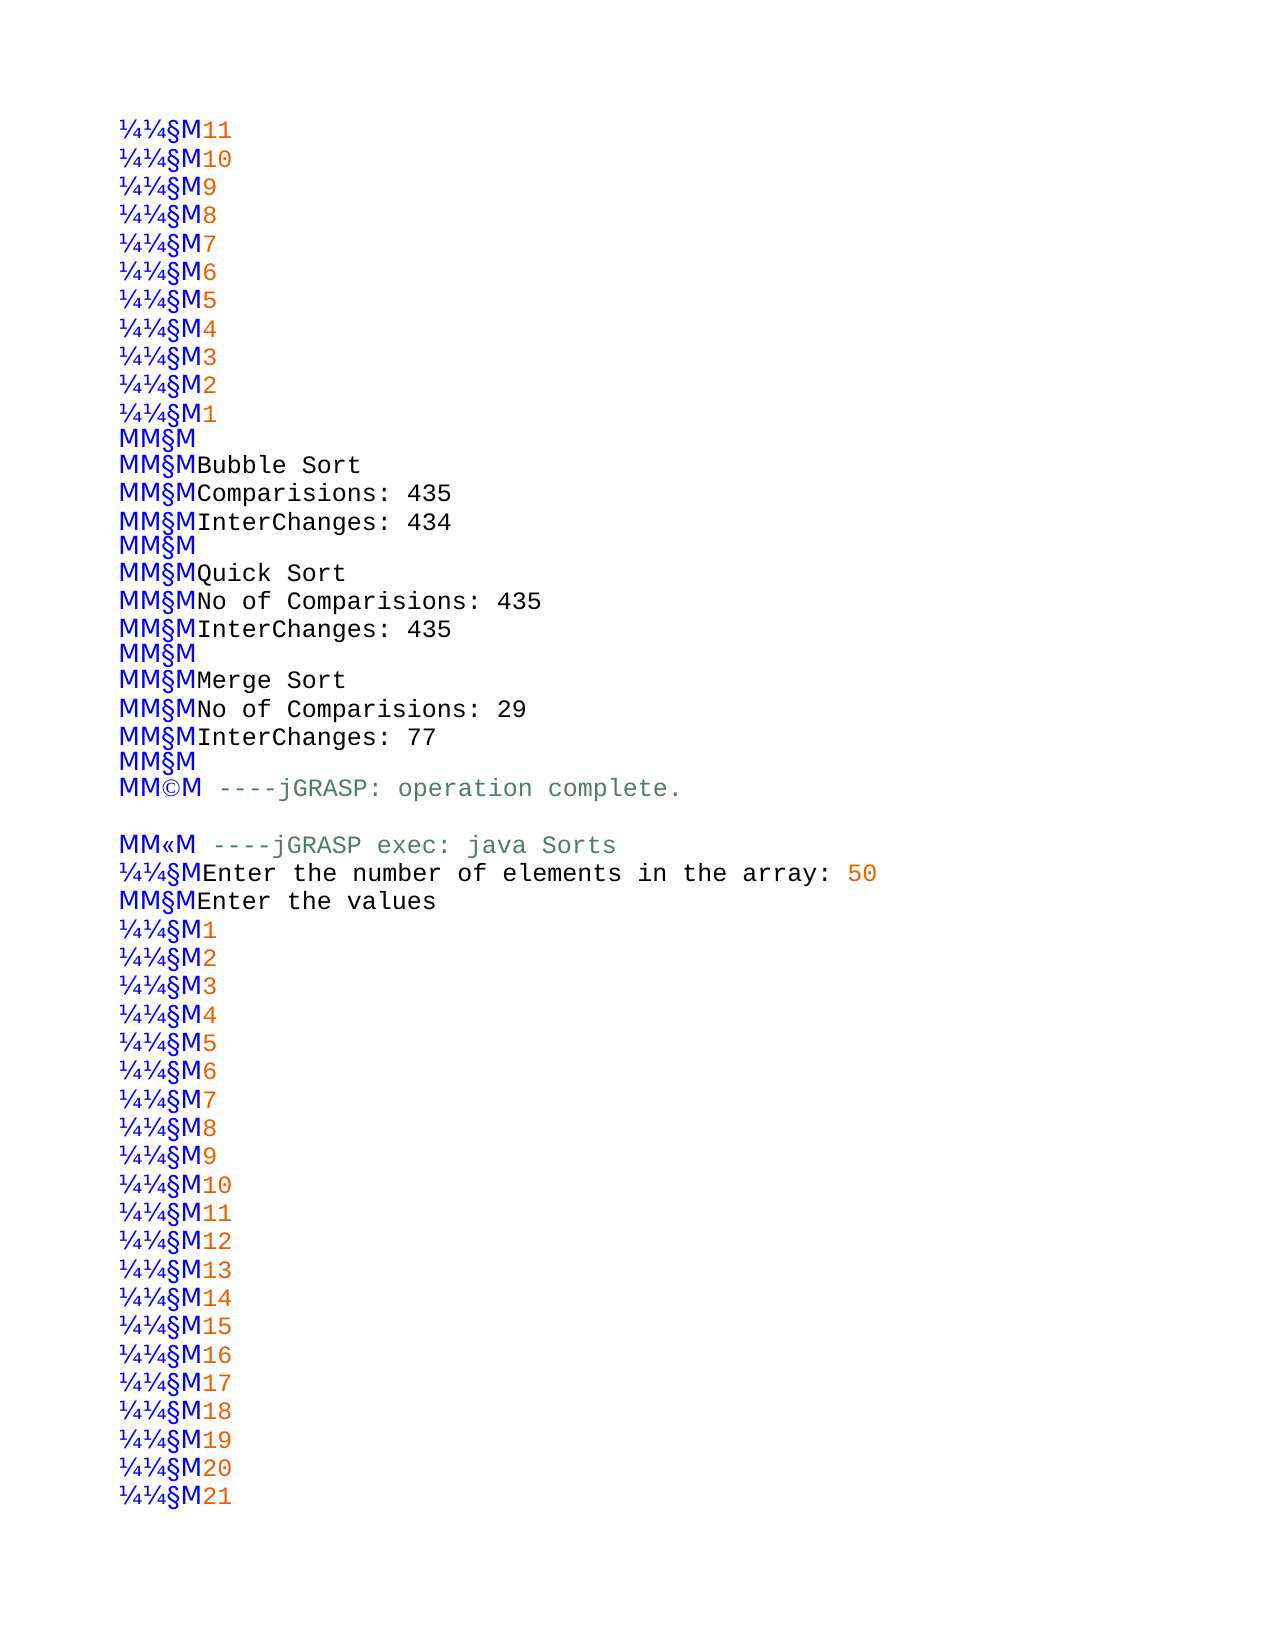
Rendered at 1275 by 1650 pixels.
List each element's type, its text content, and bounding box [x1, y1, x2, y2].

text ¼¼§M11 ¼¼§M10 ¼¼§M9 ¼¼§M8 ¼¼§M7 ¼¼§M6 ¼¼§M5 ¼¼§M4 ¼¼§M3 ¼¼§M2 ¼¼§M1 MM§M MM§MBubble Sort MM§MComparisions: 435 MM§MInterChanges: 434 MM§M MM§MQuick Sort MM§MNo of Comparisions: 435 MM§MInterChanges: 435 MM§M MM§MMerge Sort MM§MNo of Comparisions: 29 MM§MInterChanges: 77 MM§M MM©M ----jGRASP: operation complete. MM«M ----jGRASP exec: java Sorts ¼¼§MEnter the number of elements in the array: 50 MM§MEnter the values ¼¼§M1 ¼¼§M2 ¼¼§M3 ¼¼§M4 ¼¼§M5 ¼¼§M6 ¼¼§M7 ¼¼§M8 ¼¼§M9 ¼¼§M10 ¼¼§M11 ¼¼§M12 ¼¼§M13 ¼¼§M14 ¼¼§M15 ¼¼§M16 ¼¼§M17 ¼¼§M18 ¼¼§M19 ¼¼§M20 ¼¼§M21 [118, 118, 1157, 1512]
